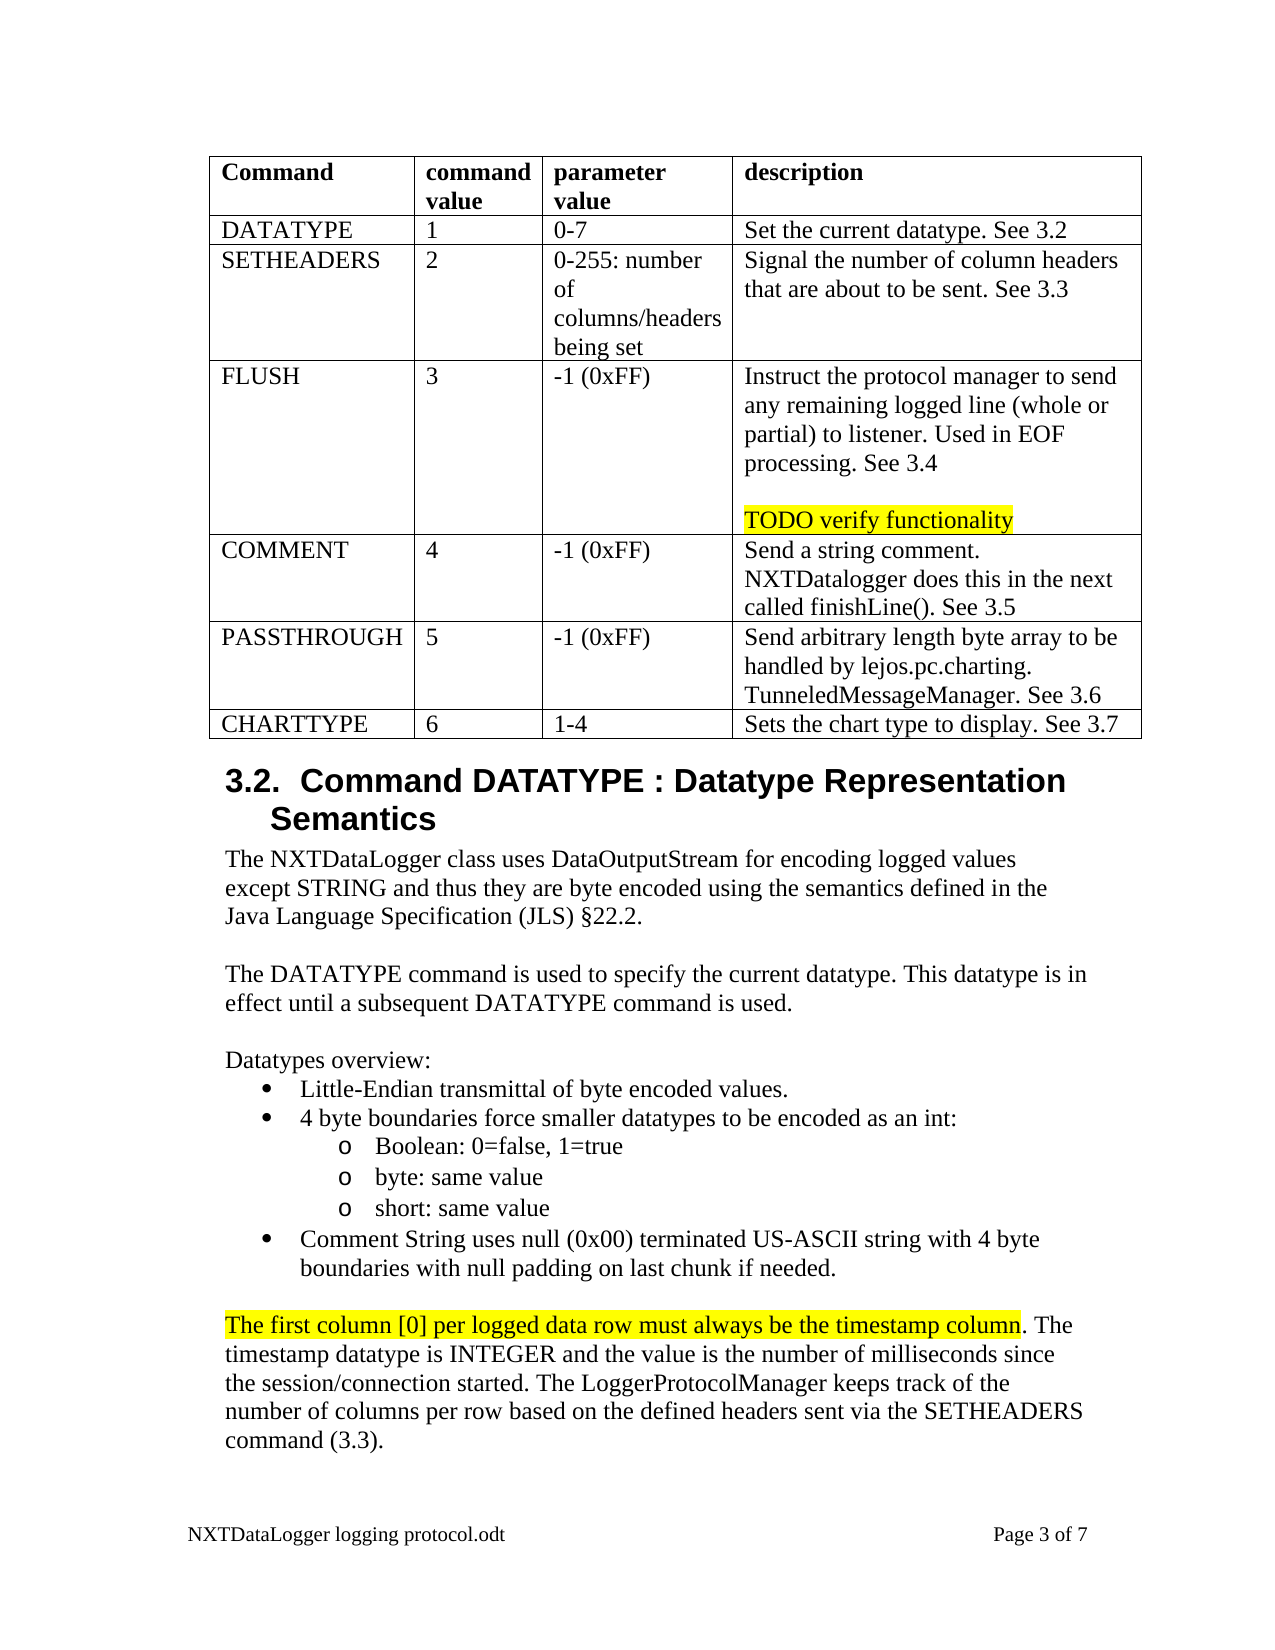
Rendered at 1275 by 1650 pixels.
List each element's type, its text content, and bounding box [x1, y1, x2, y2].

subtitle Command DATATYPE : Datatype Representation Semantics [225, 739, 1087, 838]
table_cell 0-7 [543, 216, 732, 244]
list Comment String uses null (0x00) terminated US-ASCII string with 4 byte boundaries with null padding on last chunk if needed. [262, 1224, 1087, 1281]
list Boolean: 0=false, 1=true [337, 1131, 1087, 1162]
table_header description [733, 157, 1141, 214]
text The DATATYPE command is used to specify the current datatype. This datatype is in effect until a subsequent DATATYPE command is used. [225, 959, 1087, 1016]
table_cell 1-4 [543, 710, 732, 738]
table_header command value [415, 157, 542, 214]
table_cell COMMENT [210, 535, 414, 621]
table_cell 5 [415, 622, 542, 708]
table_cell -1 (0xFF) [543, 361, 732, 534]
table_cell Signal the number of column headers that are about to be sent. See 3.3 [733, 245, 1141, 360]
table_cell DATATYPE [210, 216, 414, 244]
table_cell CHARTTYPE [210, 710, 414, 738]
list Little-Endian transmittal of byte encoded values. [262, 1074, 1087, 1103]
text The first column [0] per logged data row must always be the timestamp column. The timestamp datatype is INTEGER and the value is the number of milliseconds since the session/connection started. The LoggerProtocolManager keeps track of the number of columns per row based on the defined headers sent via the SETHEADERS command (3.3). [225, 1310, 1087, 1454]
table_cell Instruct the protocol manager to send any remaining logged line (whole or partial) to listener. Used in EOF processing. See 3.4 TODO verify functionality [733, 361, 1141, 534]
table_cell Send a string comment. NXTDatalogger does this in the next called finishLine(). See 3.5 [733, 535, 1141, 621]
table_cell 2 [415, 245, 542, 360]
table_cell 0-255: number of columns/headers being set [543, 245, 732, 360]
table_cell 1 [415, 216, 542, 244]
text Datatypes overview: [225, 1045, 1087, 1074]
list 4 byte boundaries force smaller datatypes to be encoded as an int: [262, 1103, 1087, 1131]
table_cell Set the current datatype. See 3.2 [733, 216, 1141, 244]
table_cell 4 [415, 535, 542, 621]
table_header Command [210, 157, 414, 214]
table_cell Send arbitrary length byte array to be handled by lejos.pc.charting. TunneledMessageManager. See 3.6 [733, 622, 1141, 708]
table_cell 3 [415, 361, 542, 534]
table_header parameter value [543, 157, 732, 214]
list short: same value [337, 1193, 1087, 1224]
text The NXTDataLogger class uses DataOutputStream for encoding logged values except STRING and thus they are byte encoded using the semantics defined in the Java Language Specification (JLS) §22.2. [225, 844, 1087, 930]
table_cell Sets the chart type to display. See 3.7 [733, 710, 1141, 738]
subtitle [225, 150, 1087, 156]
table_cell -1 (0xFF) [543, 622, 732, 708]
table_cell PASSTHROUGH [210, 622, 414, 708]
table_cell SETHEADERS [210, 245, 414, 360]
table_cell 6 [415, 710, 542, 738]
table_cell -1 (0xFF) [543, 535, 732, 621]
table_cell FLUSH [210, 361, 414, 534]
list byte: same value [337, 1162, 1087, 1193]
